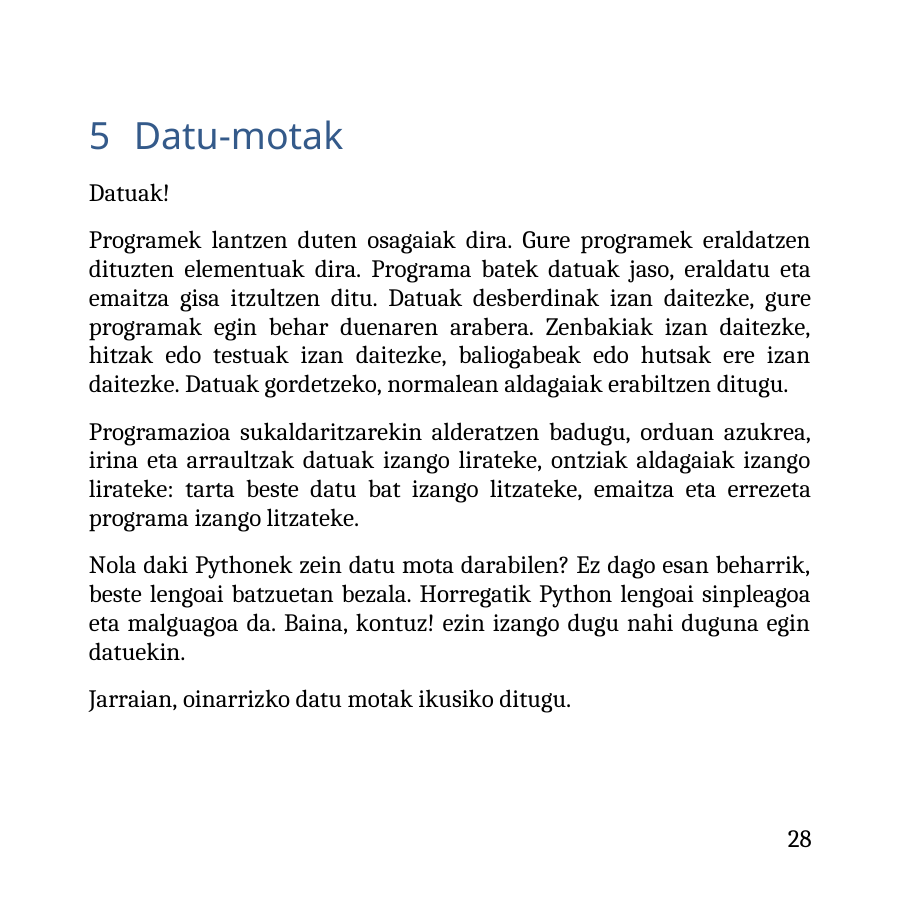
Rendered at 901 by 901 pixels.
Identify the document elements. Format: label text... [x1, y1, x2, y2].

text Programazioa sukaldaritzarekin alderatzen badugu, orduan azukrea, irina eta arraultzak datuak izango lirateke, ontziak aldagaiak izango lirateke: tarta beste datu bat izango litzateke, emaitza eta errezeta programa izango litzateke. [89, 418, 811, 533]
subtitle Datu-motak [89, 109, 811, 160]
text Jarraian, oinarrizko datu motak ikusiko ditugu. [89, 685, 811, 714]
text Programek lantzen duten osagaiak dira. Gure programek eraldatzen dituzten elementuak dira. Programa batek datuak jaso, eraldatu eta emaitza gisa itzultzen ditu. Datuak desberdinak izan daitezke, gure programak egin behar duenaren arabera. Zenbakiak izan daitezke, hitzak edo testuak izan daitezke, baliogabeak edo hutsak ere izan daitezke. Datuak gordetzeko, normalean aldagaiak erabiltzen ditugu. [89, 226, 811, 399]
text Datuak! [89, 179, 811, 208]
text Nola daki Pythonek zein datu mota darabilen? Ez dago esan beharrik, beste lengoai batzuetan bezala. Horregatik Python lengoai sinpleagoa eta malguagoa da. Baina, kontuz! ezin izango dugu nahi duguna egin datuekin. [89, 551, 811, 666]
